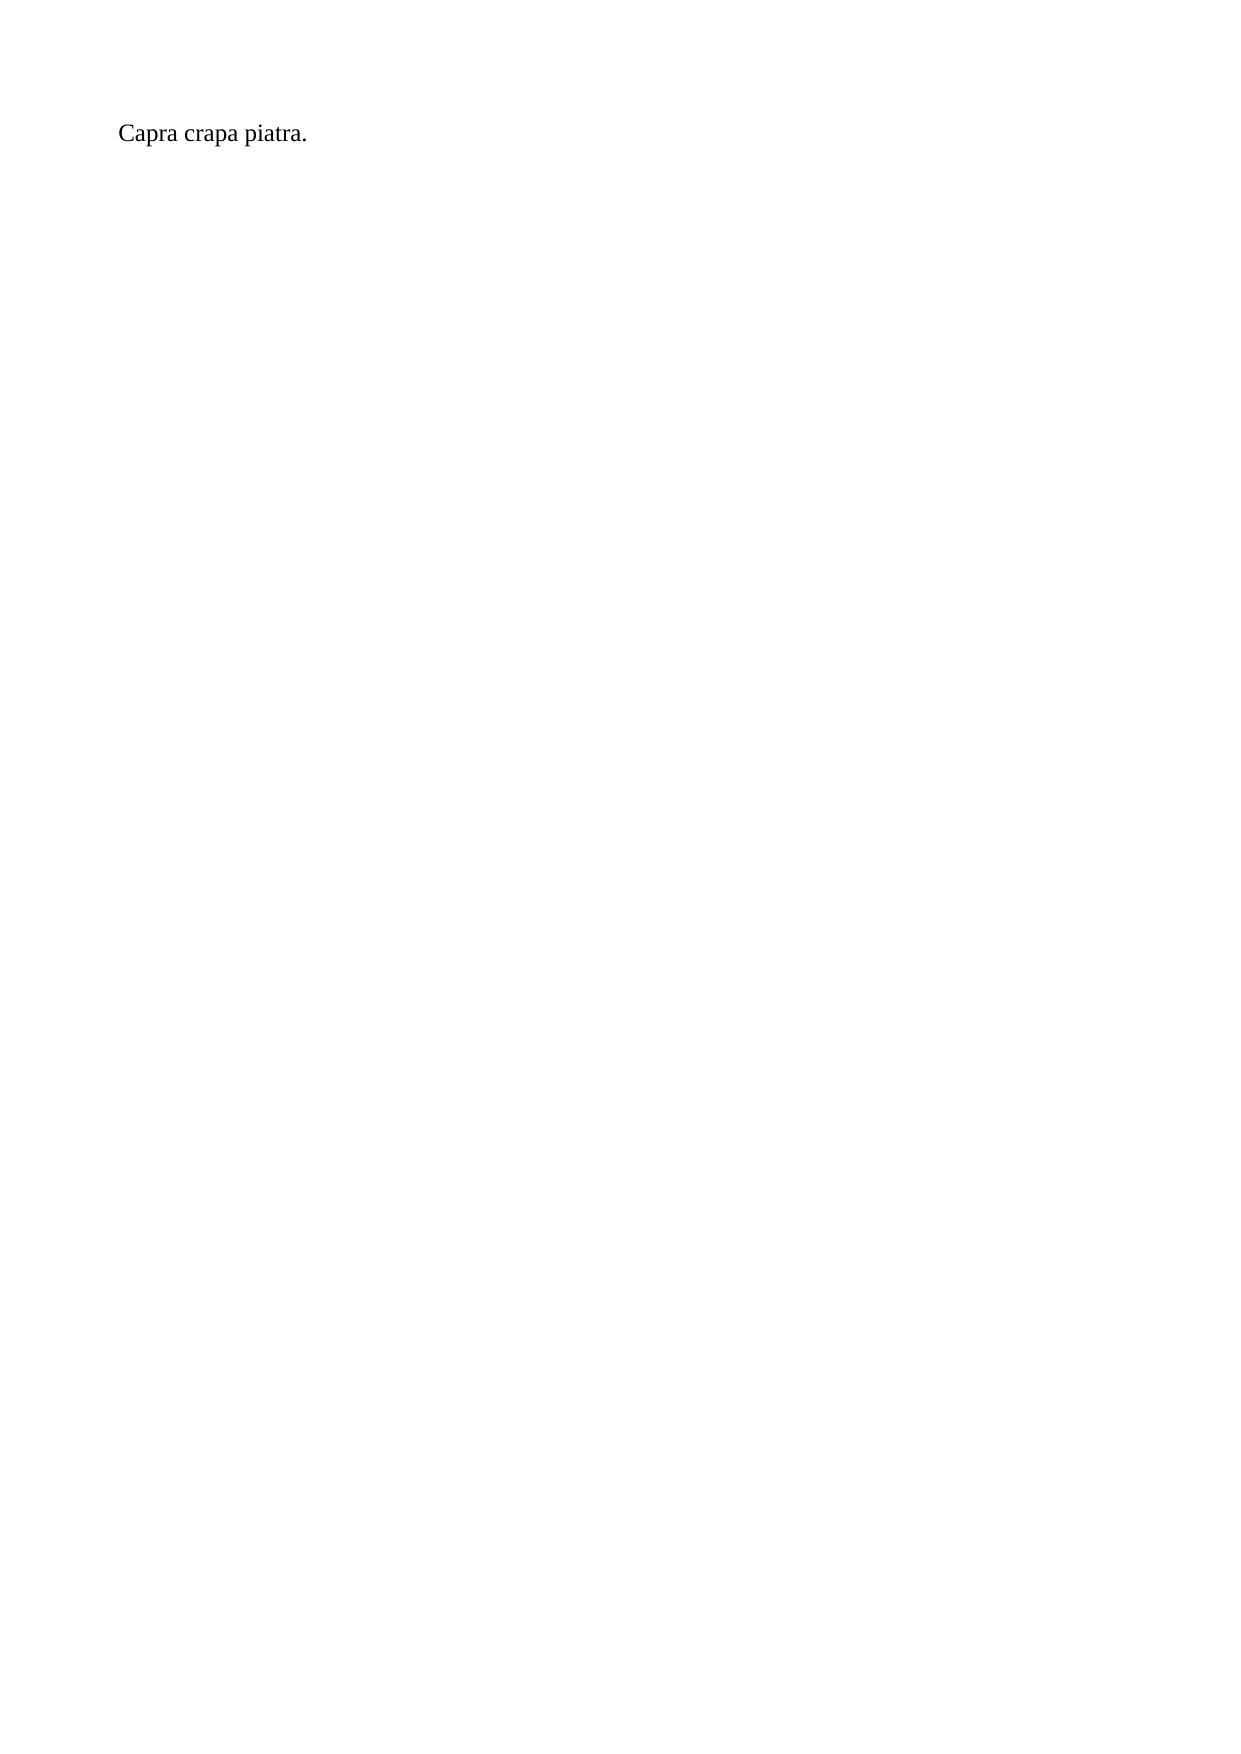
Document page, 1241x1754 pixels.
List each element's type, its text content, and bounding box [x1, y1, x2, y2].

text Capra crapa piatra. [118, 118, 1122, 147]
